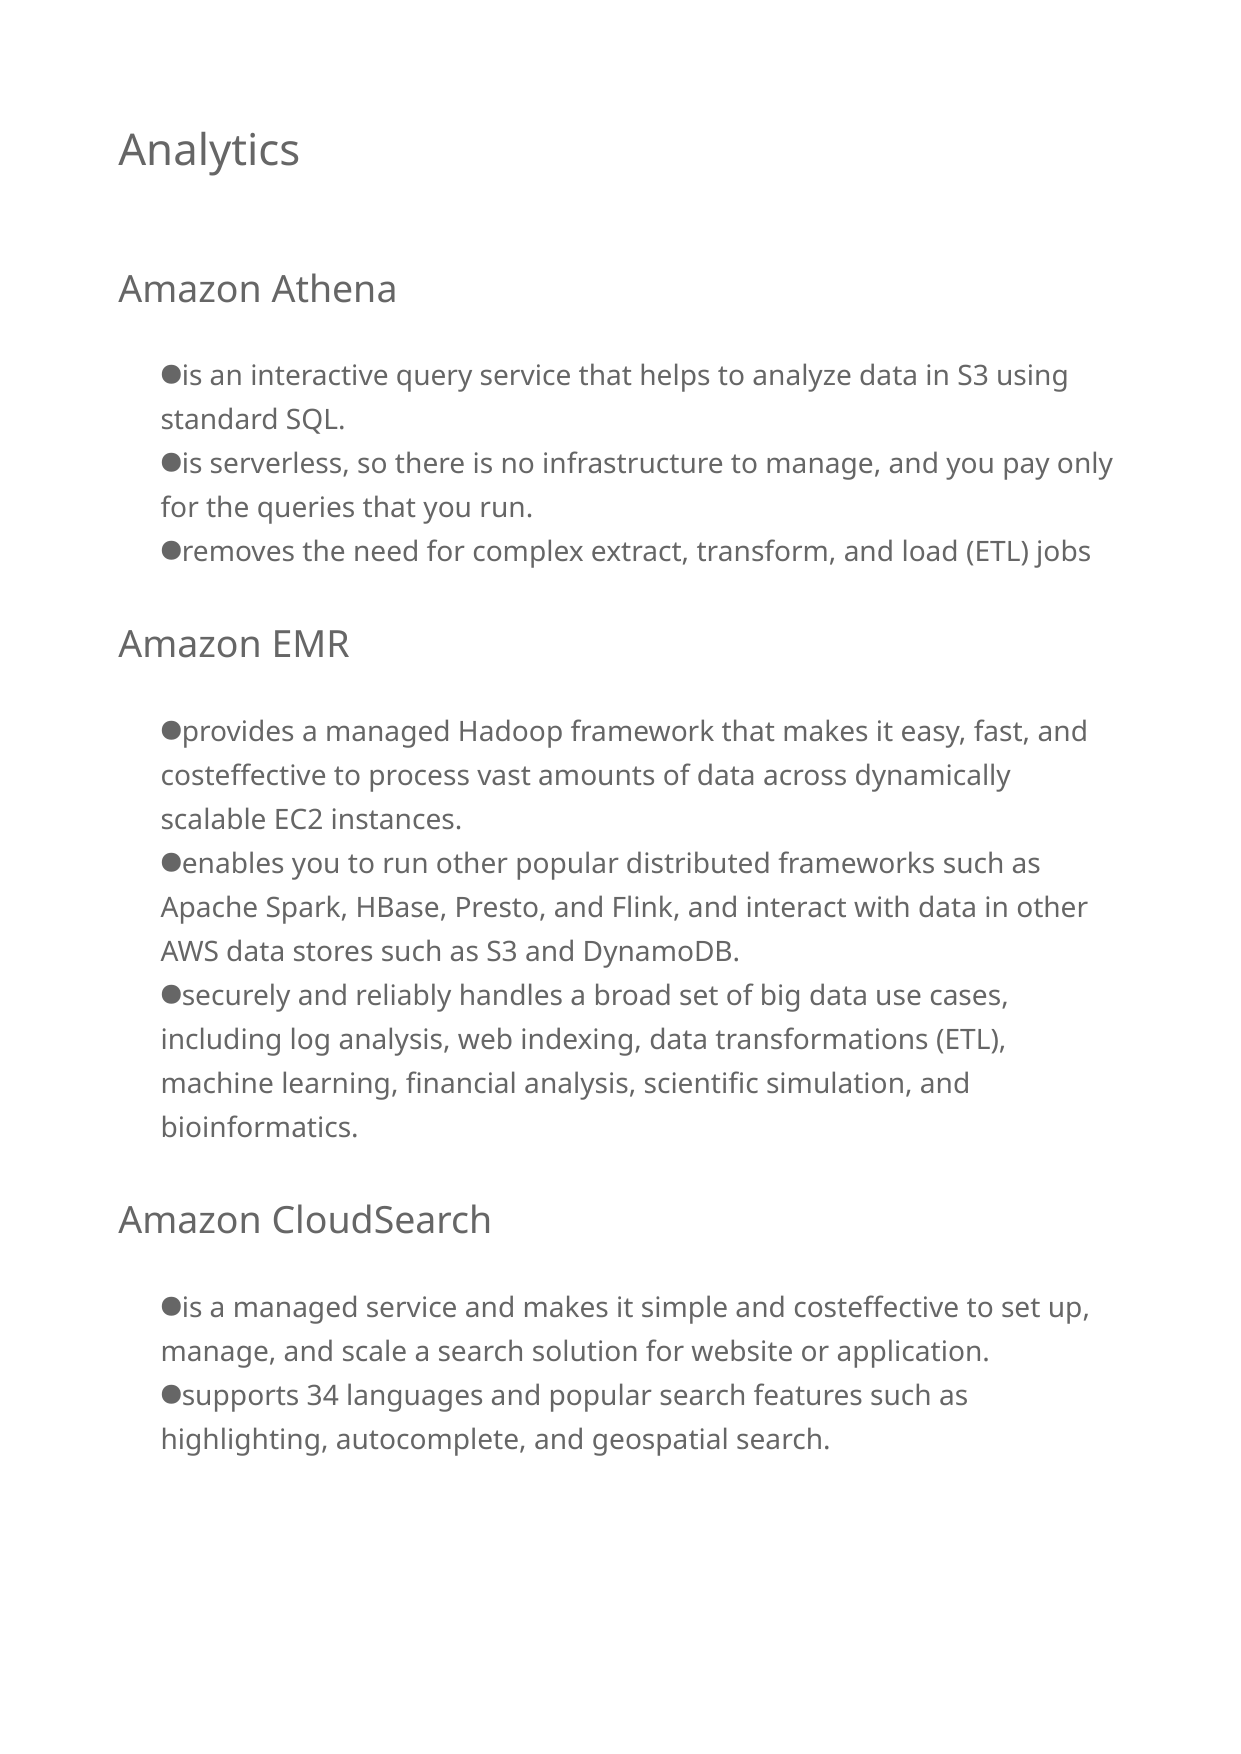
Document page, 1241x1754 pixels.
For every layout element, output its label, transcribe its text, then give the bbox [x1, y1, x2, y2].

subtitle Amazon EMR [118, 618, 1122, 669]
subtitle Amazon CloudSearch [118, 1194, 1122, 1245]
list supports 34 languages and popular search features such as highlighting, autocomplete, and geospatial search. [118, 1375, 1122, 1458]
subtitle Analytics [118, 118, 1122, 178]
list is a managed service and makes it simple and costeffective to set up, manage, and scale a search solution for website or application. [118, 1287, 1122, 1369]
list provides a managed Hadoop framework that makes it easy, fast, and costeffective to process vast amounts of data across dynamically scalable EC2 instances. [118, 711, 1122, 837]
list removes the need for complex extract, transform, and load (ETL) jobs [118, 532, 1122, 570]
list enables you to run other popular distributed frameworks such as Apache Spark, HBase, Presto, and Flink, and interact with data in other AWS data stores such as S3 and DynamoDB. [118, 843, 1122, 970]
list is serverless, so there is no infrastructure to manage, and you pay only for the queries that you run. [118, 443, 1122, 526]
list securely and reliably handles a broad set of big data use cases, including log analysis, web indexing, data transformations (ETL), machine learning, financial analysis, scientific simulation, and bioinformatics. [118, 975, 1122, 1146]
subtitle Amazon Athena [118, 262, 1122, 313]
list is an interactive query service that helps to analyze data in S3 using standard SQL. [118, 355, 1122, 438]
